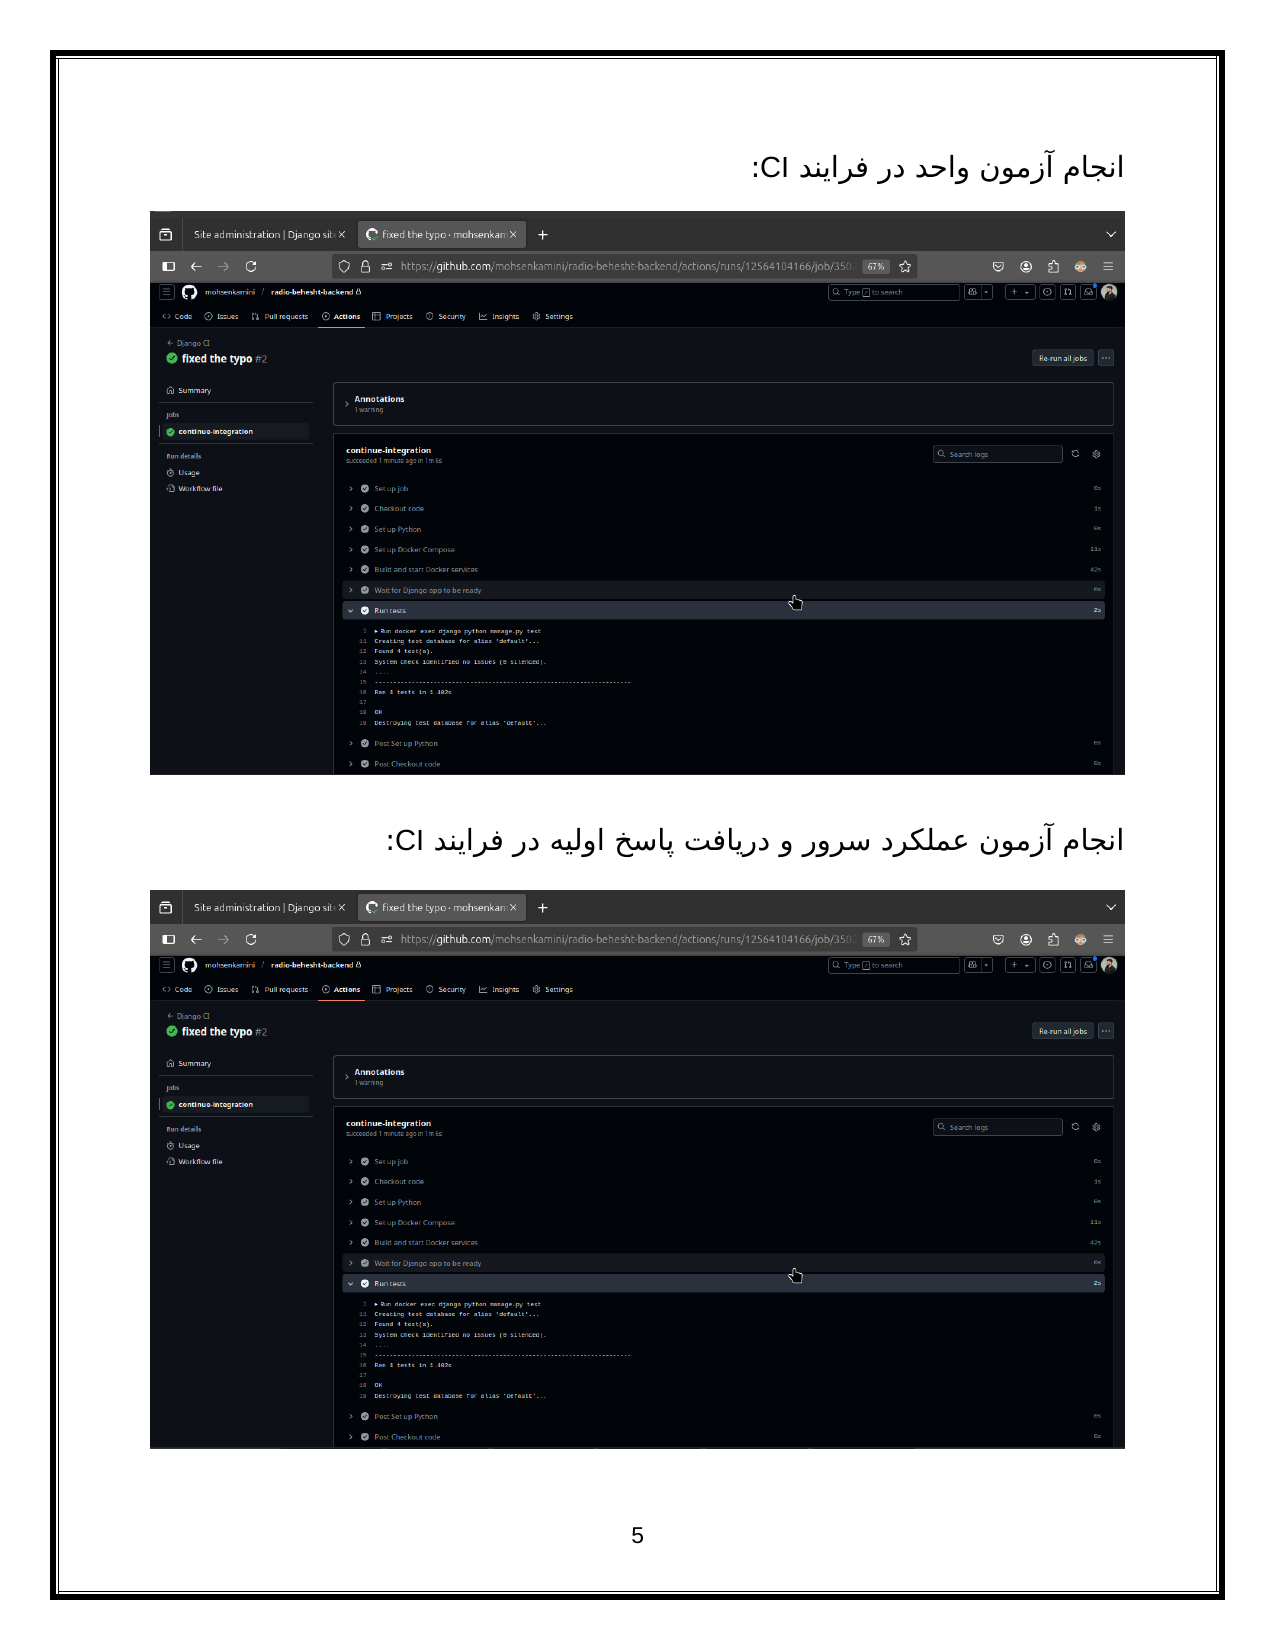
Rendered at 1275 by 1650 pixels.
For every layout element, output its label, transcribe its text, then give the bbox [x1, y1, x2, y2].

text انجام آزمون عملکرد سرور و دریافت پاسخ اولیه در فرایند CI: [150, 823, 1125, 857]
text انجام آزمون واحد در فرایند CI: [150, 150, 1125, 184]
picture [150, 890, 1125, 1449]
picture [150, 211, 1125, 775]
